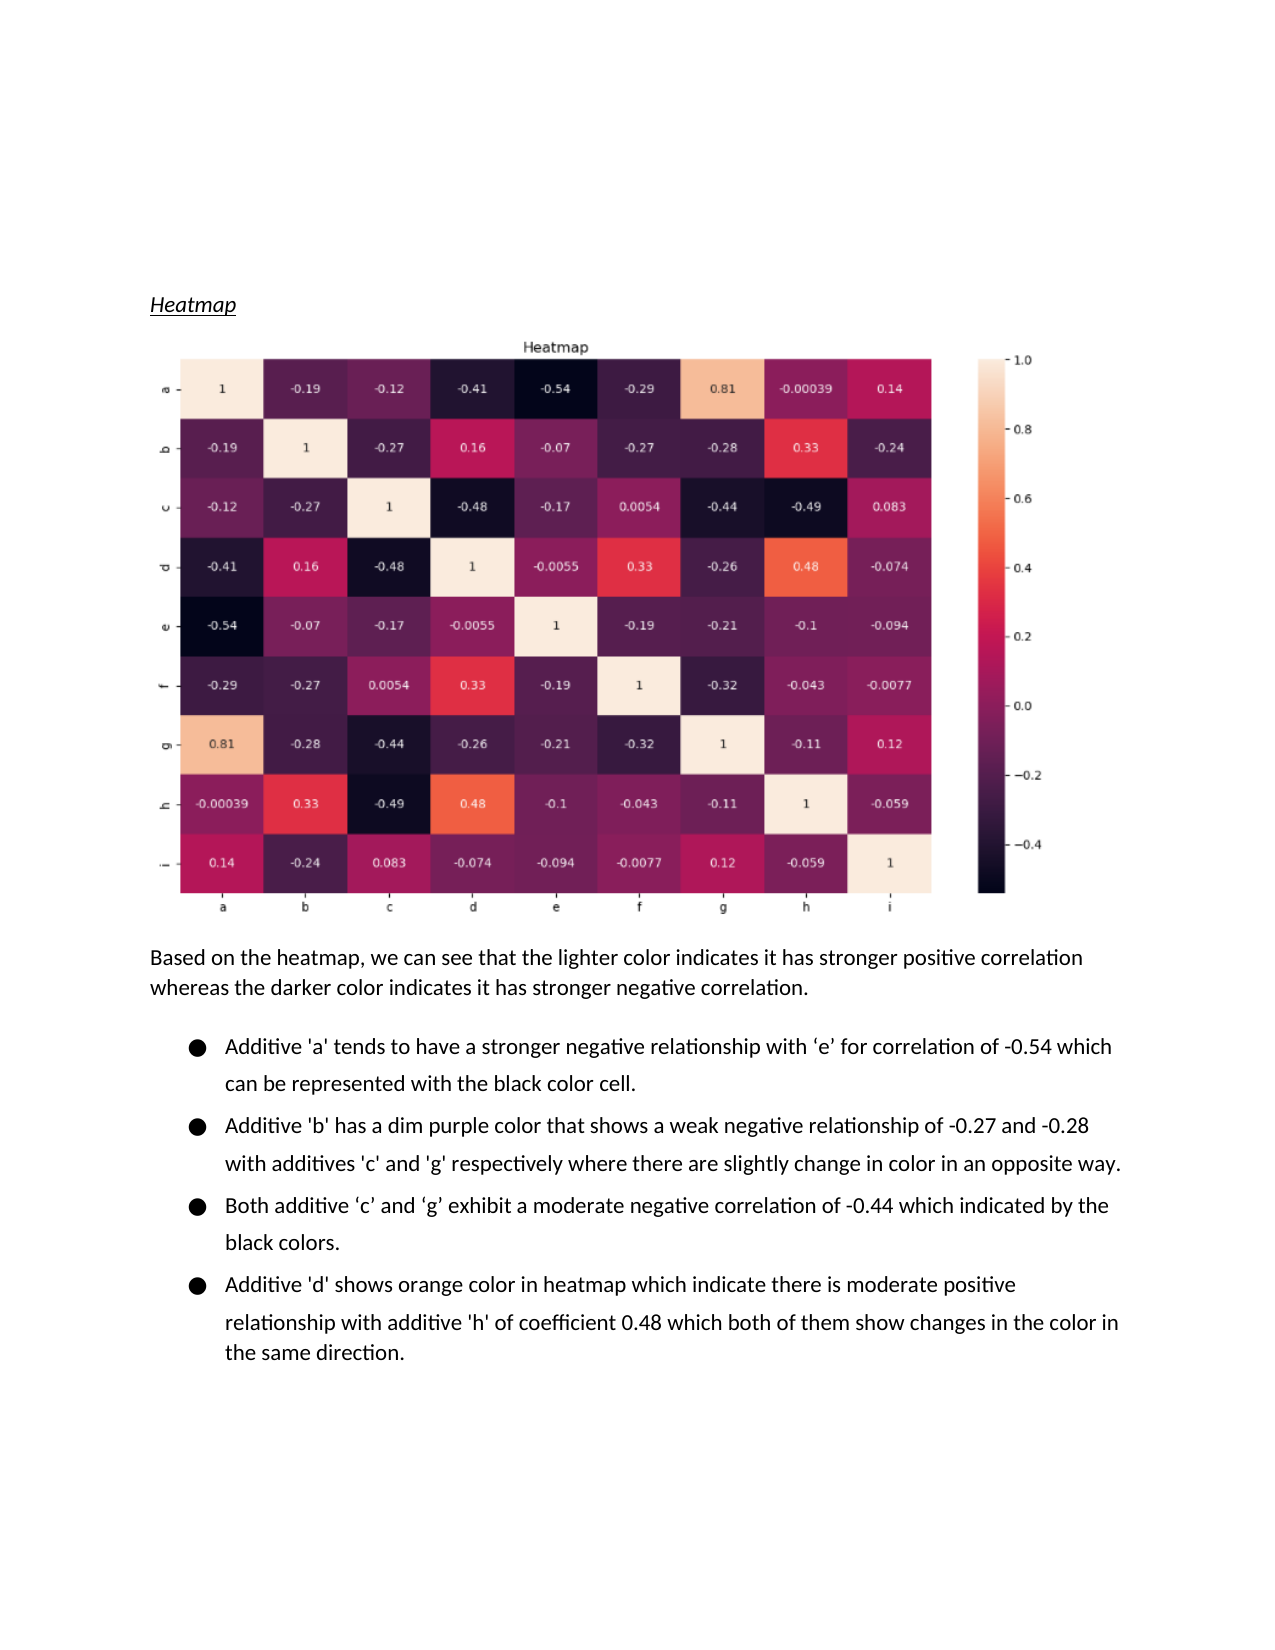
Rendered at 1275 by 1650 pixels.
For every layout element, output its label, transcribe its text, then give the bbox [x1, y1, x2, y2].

list Both additive ‘c’ and ‘g’ exhibit a moderate negative correlation of -0.44 which indicated by the black colors. [187, 1179, 1125, 1256]
list Additive 'b' has a dim purple color that shows a weak negative relationship of -0.27 and -0.28 with additives 'c' and 'g' respectively where there are slightly change in color in an opposite way. [187, 1100, 1125, 1177]
list Additive 'd' shows orange color in heatmap which indicate there is moderate positive relationship with additive 'h' of coefficient 0.48 which both of them show changes in the color in the same direction. [187, 1258, 1125, 1366]
list Additive 'a' tends to have a stronger negative relationship with ‘e’ for correlation of -0.54 which can be represented with the black color cell. [187, 1020, 1125, 1098]
picture [150, 337, 1050, 925]
text Based on the heatmap, we can see that the lighter color indicates it has stronger positive correlation whereas the darker color indicates it has stronger negative correlation. [150, 943, 1125, 1002]
text Heatmap [150, 291, 1125, 319]
